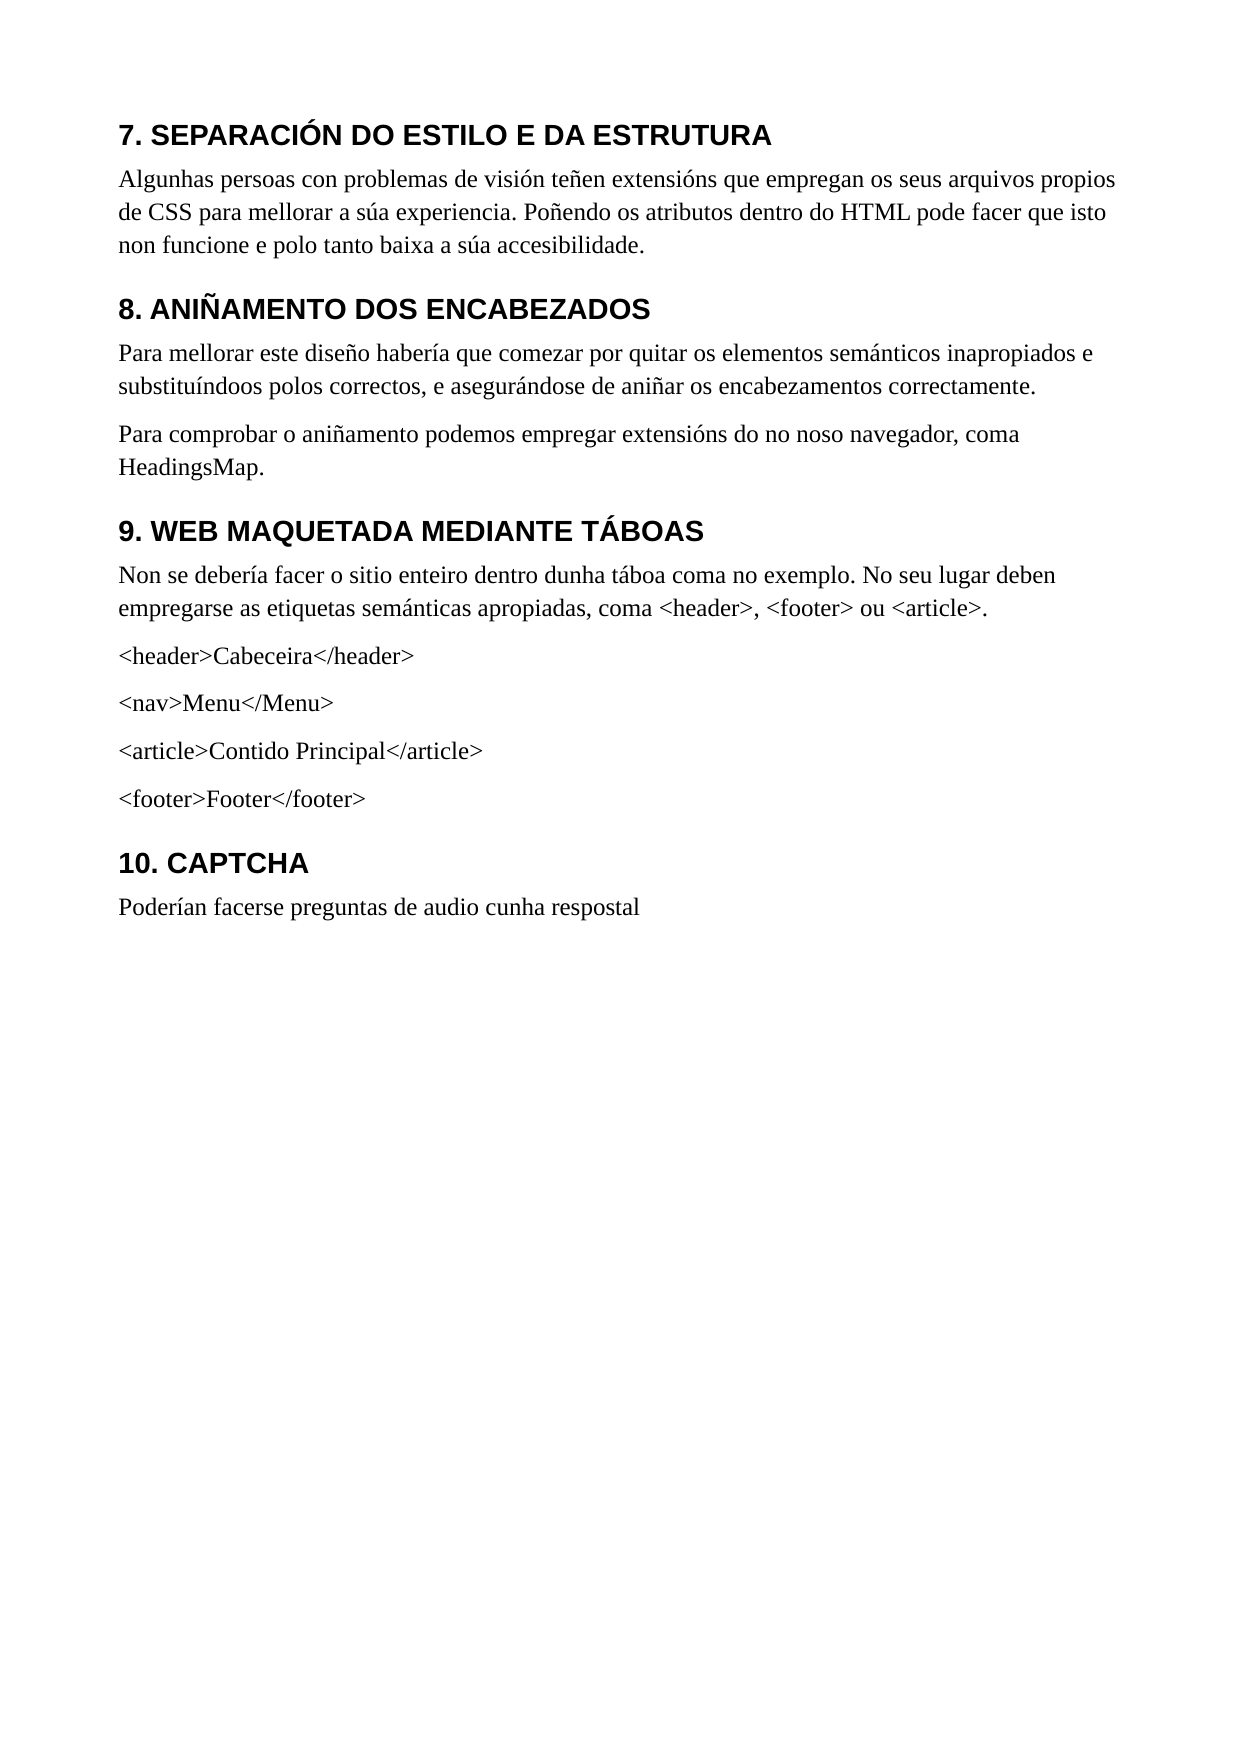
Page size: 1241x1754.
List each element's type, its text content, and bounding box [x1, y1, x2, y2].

text Algunhas persoas con problemas de visión teñen extensións que empregan os seus arquivos propios de CSS para mellorar a súa experiencia. Poñendo os atributos dentro do HTML pode facer que isto non funcione e polo tanto baixa a súa accesibilidade. [118, 164, 1122, 259]
subtitle 7. SEPARACIÓN DO ESTILO E DA ESTRUTURA [118, 118, 1122, 152]
text Non se debería facer o sitio enteiro dentro dunha táboa coma no exemplo. No seu lugar deben empregarse as etiquetas semánticas apropiadas, coma <header>, <footer> ou <article>. [118, 560, 1122, 622]
text Para comprobar o aniñamento podemos empregar extensións do no noso navegador, coma HeadingsMap. [118, 419, 1122, 481]
subtitle 10. CAPTCHA [118, 846, 1122, 879]
text Poderían facerse preguntas de audio cunha respostal [118, 892, 1122, 921]
text <header>Cabeceira</header> [118, 641, 1122, 670]
text <article>Contido Principal</article> [118, 736, 1122, 765]
text Para mellorar este diseño habería que comezar por quitar os elementos semánticos inapropiados e substituíndoos polos correctos, e asegurándose de aniñar os encabezamentos correctamente. [118, 338, 1122, 400]
text <footer>Footer</footer> [118, 784, 1122, 812]
text <nav>Menu</Menu> [118, 688, 1122, 717]
subtitle 9. WEB MAQUETADA MEDIANTE TÁBOAS [118, 514, 1122, 548]
subtitle 8. ANIÑAMENTO DOS ENCABEZADOS [118, 292, 1122, 326]
